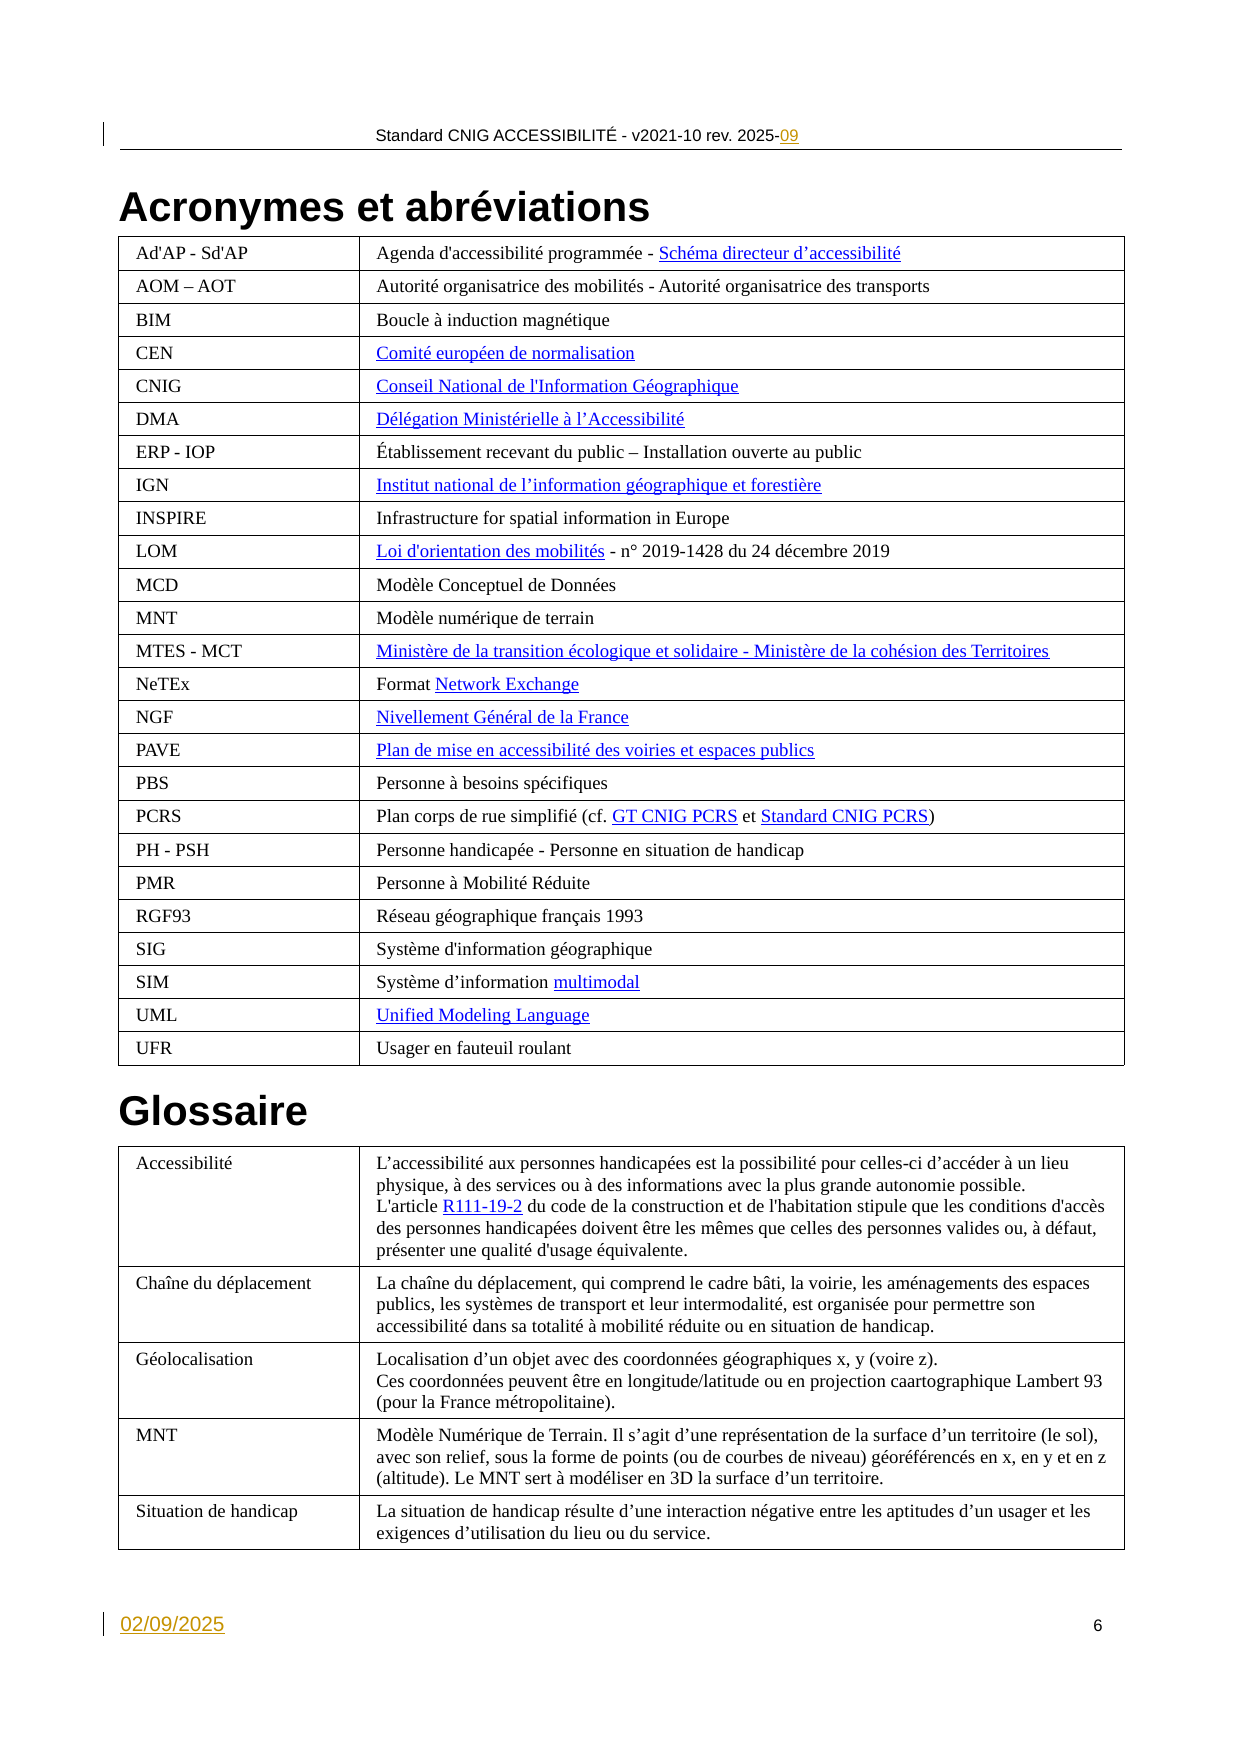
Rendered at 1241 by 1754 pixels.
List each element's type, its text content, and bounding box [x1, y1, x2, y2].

table_cell Modèle numérique de terrain [360, 602, 1124, 634]
table_cell Usager en fauteuil roulant [360, 1032, 1124, 1064]
table_cell Format Network Exchange [360, 668, 1124, 700]
table_cell Modèle Numérique de Terrain. Il s’agit d’une représentation de la surface d’un territoire (le sol), avec son relief, sous la forme de points (ou de courbes de niveau) géoréférencés en x, en y et en z (altitude). Le MNT sert à modéliser en 3D la surface d’un territoire. [360, 1419, 1124, 1494]
table_cell UML [119, 999, 359, 1031]
table_cell DMA [119, 403, 359, 435]
text Glossaire [118, 1087, 1122, 1135]
table_cell IGN [119, 469, 359, 501]
table_cell Personne à besoins spécifiques [360, 767, 1124, 799]
table_cell Ministère de la transition écologique et solidaire - Ministère de la cohésion des Territoires [360, 635, 1124, 667]
table_cell Situation de handicap [119, 1496, 359, 1549]
table_cell Système d’information multimodal [360, 966, 1124, 998]
table_cell Personne à Mobilité Réduite [360, 867, 1124, 899]
table_cell SIG [119, 933, 359, 965]
table_cell NeTEx [119, 668, 359, 700]
table_cell Infrastructure for spatial information in Europe [360, 502, 1124, 534]
table_cell Délégation Ministérielle à l’Accessibilité [360, 403, 1124, 435]
table_header L’accessibilité aux personnes handicapées est la possibilité pour celles-ci d’accéder à un lieu physique, à des services ou à des informations avec la plus grande autonomie possible. L'article R111-19-2 du code de la construction et de l'habitation stipule que les conditions d'accès des personnes handicapées doivent être les mêmes que celles des personnes valides ou, à défaut, présenter une qualité d'usage équivalente. [360, 1147, 1124, 1266]
table_cell Personne handicapée - Personne en situation de handicap [360, 834, 1124, 866]
table_cell Loi d'orientation des mobilités - n° 2019-1428 du 24 décembre 2019 [360, 536, 1124, 568]
table_cell Chaîne du déplacement [119, 1267, 359, 1342]
table_cell CEN [119, 337, 359, 369]
table_cell La chaîne du déplacement, qui comprend le cadre bâti, la voirie, les aménagements des espaces publics, les systèmes de transport et leur intermodalité, est organisée pour permettre son accessibilité dans sa totalité à mobilité réduite ou en situation de handicap. [360, 1267, 1124, 1342]
table_header Accessibilité [119, 1147, 359, 1266]
table_cell Géolocalisation [119, 1343, 359, 1418]
table_cell Institut national de l’information géographique et forestière [360, 469, 1124, 501]
table_cell La situation de handicap résulte d’une interaction négative entre les aptitudes d’un usager et les exigences d’utilisation du lieu ou du service. [360, 1496, 1124, 1549]
table_cell MNT [119, 602, 359, 634]
table_cell Plan de mise en accessibilité des voiries et espaces publics [360, 734, 1124, 766]
table_cell CNIG [119, 370, 359, 402]
table_cell Localisation d’un objet avec des coordonnées géographiques x, y (voire z). Ces coordonnées peuvent être en longitude/latitude ou en projection caartographique Lambert 93 (pour la France métropolitaine). [360, 1343, 1124, 1418]
table_header Ad'AP - Sd'AP [119, 237, 359, 269]
table_cell Plan corps de rue simplifié (cf. GT CNIG PCRS et Standard CNIG PCRS) [360, 801, 1124, 833]
table_cell PMR [119, 867, 359, 899]
table_cell AOM – AOT [119, 271, 359, 303]
table_cell MTES - MCT [119, 635, 359, 667]
table_cell Autorité organisatrice des mobilités - Autorité organisatrice des transports [360, 271, 1124, 303]
table_cell SIM [119, 966, 359, 998]
table_cell RGF93 [119, 900, 359, 932]
table_cell Comité européen de normalisation [360, 337, 1124, 369]
table_cell MNT [119, 1419, 359, 1494]
table_cell Modèle Conceptuel de Données [360, 569, 1124, 601]
table_cell INSPIRE [119, 502, 359, 534]
table_cell Boucle à induction magnétique [360, 304, 1124, 336]
table_cell Réseau géographique français 1993 [360, 900, 1124, 932]
table_cell Système d'information géographique [360, 933, 1124, 965]
table_cell PCRS [119, 801, 359, 833]
table_cell BIM [119, 304, 359, 336]
table_cell Unified Modeling Language [360, 999, 1124, 1031]
table_cell ERP - IOP [119, 436, 359, 468]
table_header Agenda d'accessibilité programmée - Schéma directeur d’accessibilité [360, 237, 1124, 269]
table_cell MCD [119, 569, 359, 601]
table_cell UFR [119, 1032, 359, 1064]
table_cell Conseil National de l'Information Géographique [360, 370, 1124, 402]
table_cell Établissement recevant du public – Installation ouverte au public [360, 436, 1124, 468]
table_cell PAVE [119, 734, 359, 766]
text Acronymes et abréviations [118, 183, 1122, 231]
table_cell LOM [119, 536, 359, 568]
table_cell NGF [119, 701, 359, 733]
table_cell Nivellement Général de la France [360, 701, 1124, 733]
table_cell PBS [119, 767, 359, 799]
table_cell PH - PSH [119, 834, 359, 866]
